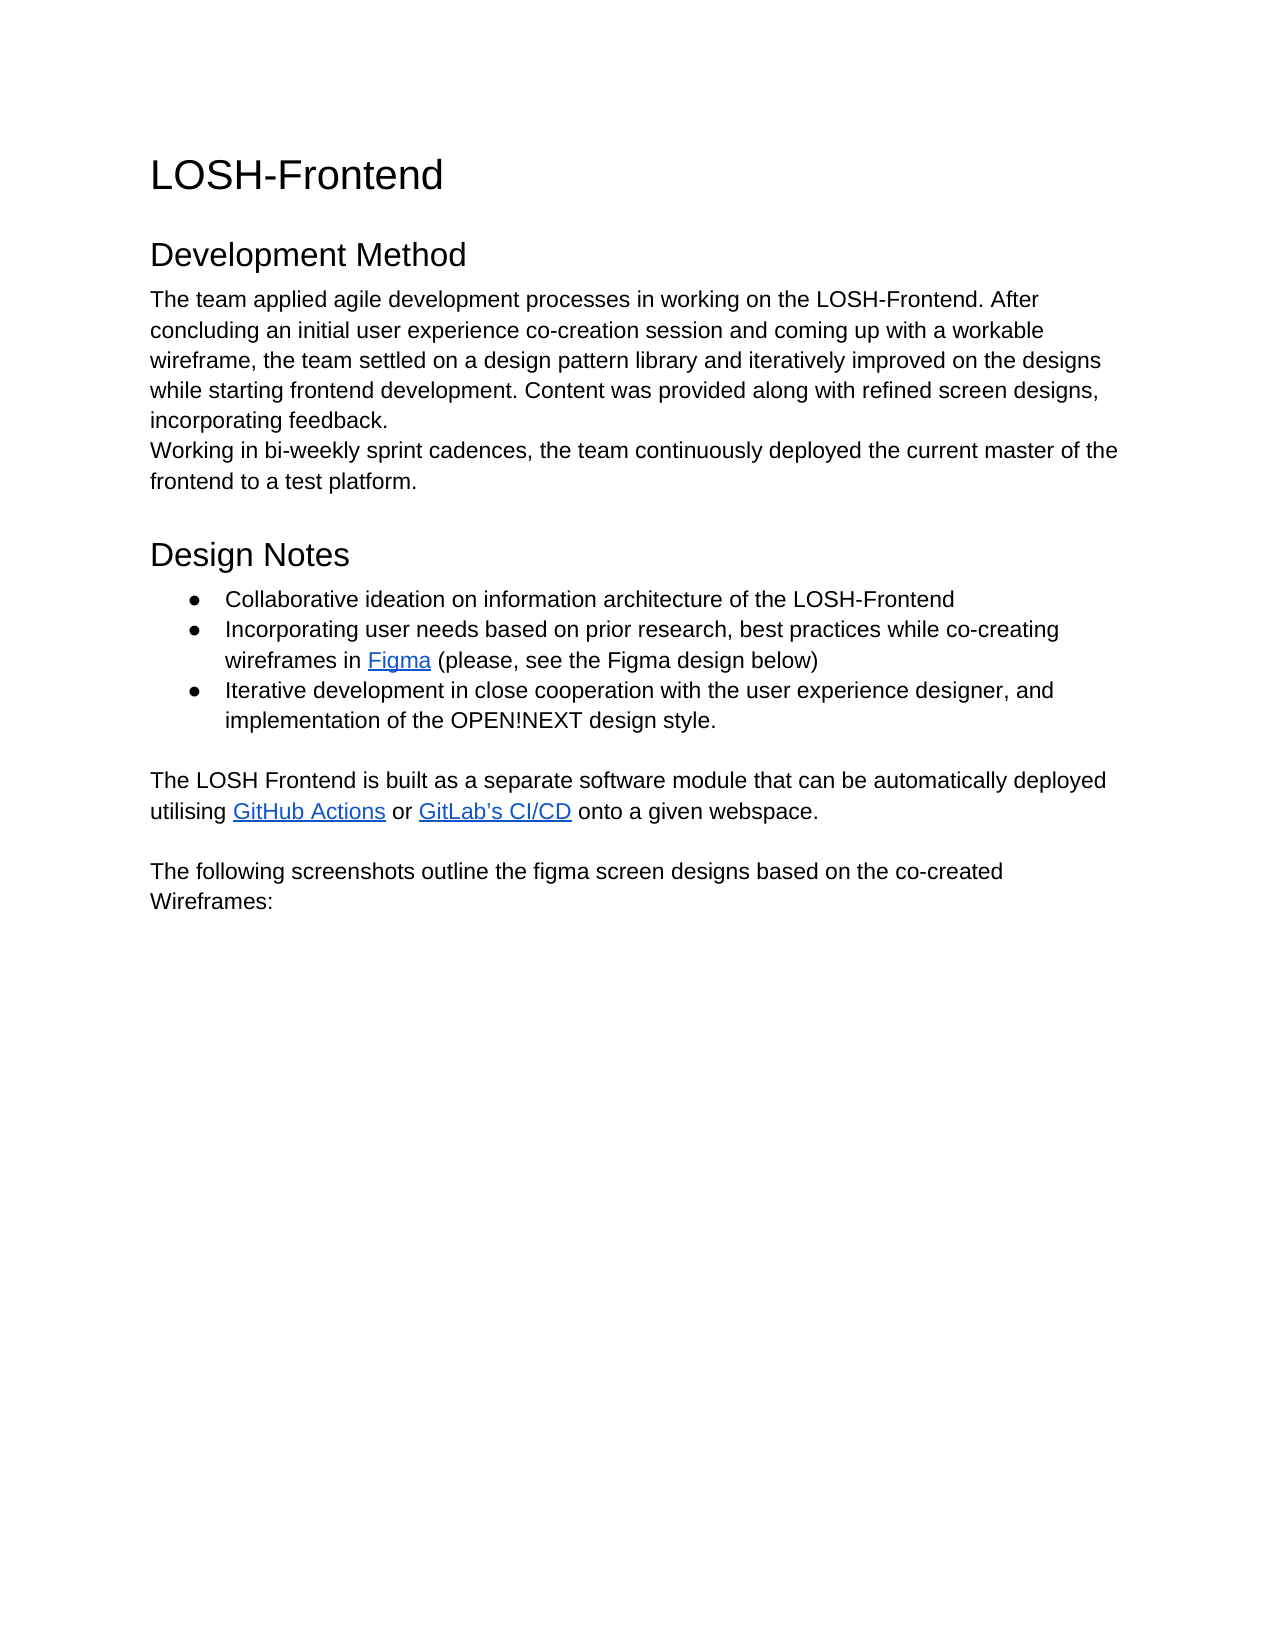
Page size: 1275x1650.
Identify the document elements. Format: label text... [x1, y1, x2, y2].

subtitle Design Notes [150, 535, 1125, 574]
text Working in bi-weekly sprint cadences, the team continuously deployed the current master of the frontend to a test platform. [150, 437, 1125, 494]
list Iterative development in close cooperation with the user experience designer, and implementation of the OPEN!NEXT design style. [187, 677, 1125, 733]
text The LOSH Frontend is built as a separate software module that can be automatically deployed utilising GitHub Actions or GitLab’s CI/CD onto a given webspace. [150, 767, 1125, 824]
list Collaborative ideation on information architecture of the LOSH-Frontend [187, 586, 1125, 613]
subtitle Development Method [150, 235, 1125, 274]
text The team applied agile development processes in working on the LOSH-Frontend. After concluding an initial user experience co-creation session and coming up with a workable wireframe, the team settled on a design pattern library and iteratively improved on the designs while starting frontend development. Content was provided along with refined screen designs, incorporating feedback. [150, 286, 1125, 433]
text The following screenshots outline the figma screen designs based on the co-created Wireframes: [150, 858, 1125, 915]
subtitle LOSH-Frontend [150, 150, 1125, 198]
list Incorporating user needs based on prior research, best practices while co-creating wireframes in Figma (please, see the Figma design below) [187, 616, 1125, 673]
